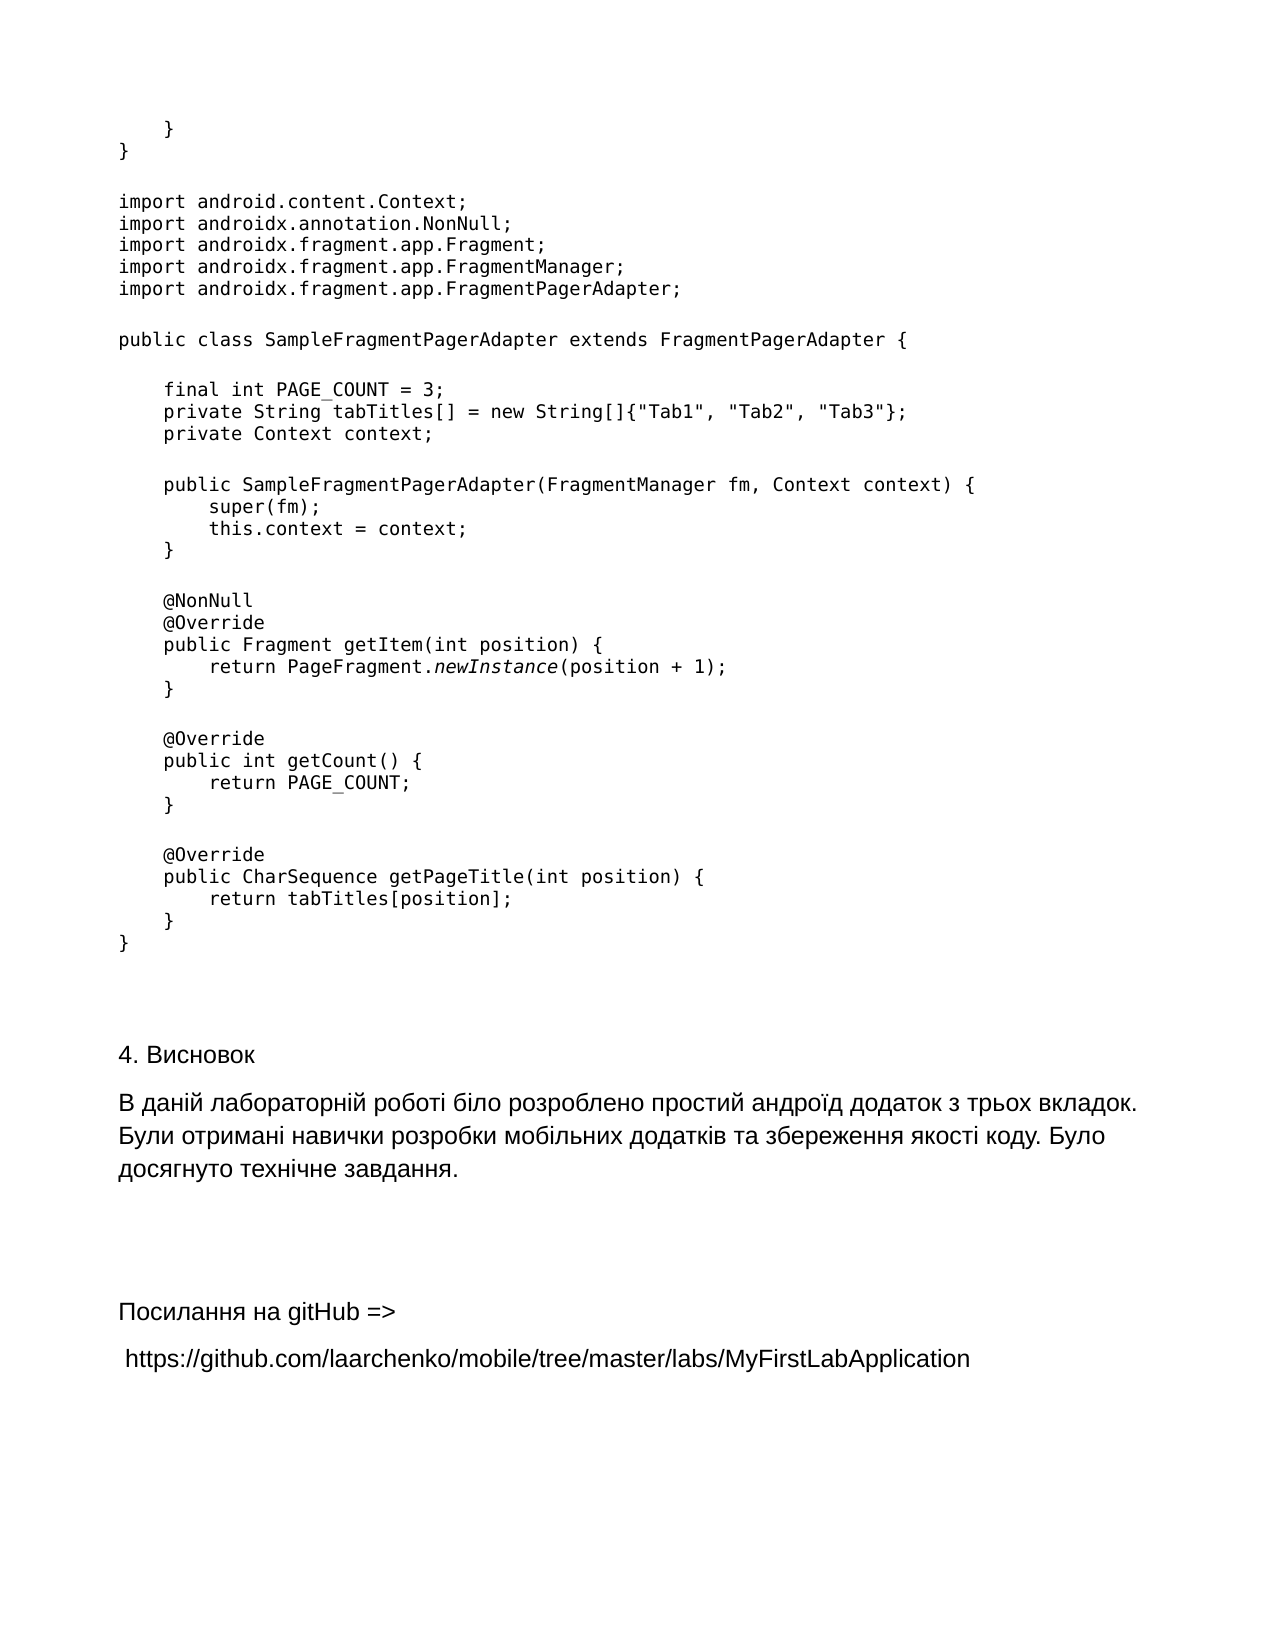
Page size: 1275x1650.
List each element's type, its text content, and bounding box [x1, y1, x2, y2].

text 4. Висновок [118, 1040, 1157, 1069]
text https://github.com/laarchenko/mobile/tree/master/labs/MyFirstLabApplication [118, 1344, 1157, 1373]
text Посилання на gitHub => [118, 1296, 1157, 1325]
text В даній лабораторній роботі біло розроблено простий андроїд додаток з трьох вкладок. Були отримані навички розробки мобільних додатків та збереження якості коду. Було досягнуто технiчне завдання. [118, 1088, 1157, 1182]
text import android.content.Context; import androidx.annotation.NonNull; import androidx.fragment.app.Fragment; import androidx.fragment.app.FragmentManager; import androidx.fragment.app.FragmentPagerAdapter; public class SampleFragmentPagerAdapter extends FragmentPagerAdapter { final int PAGE_COUNT = 3; private String tabTitles[] = new String[]{"Tab1", "Tab2", "Tab3"}; private Context context; public SampleFragmentPagerAdapter(FragmentManager fm, Context context) { super(fm); this.context = context; } @NonNull @Override public Fragment getItem(int position) { return PageFragment.newInstance(position + 1); } @Override public int getCount() { return PAGE_COUNT; } @Override public CharSequence getPageTitle(int position) { return tabTitles[position]; } } [118, 191, 1157, 982]
text } } [118, 118, 1157, 162]
